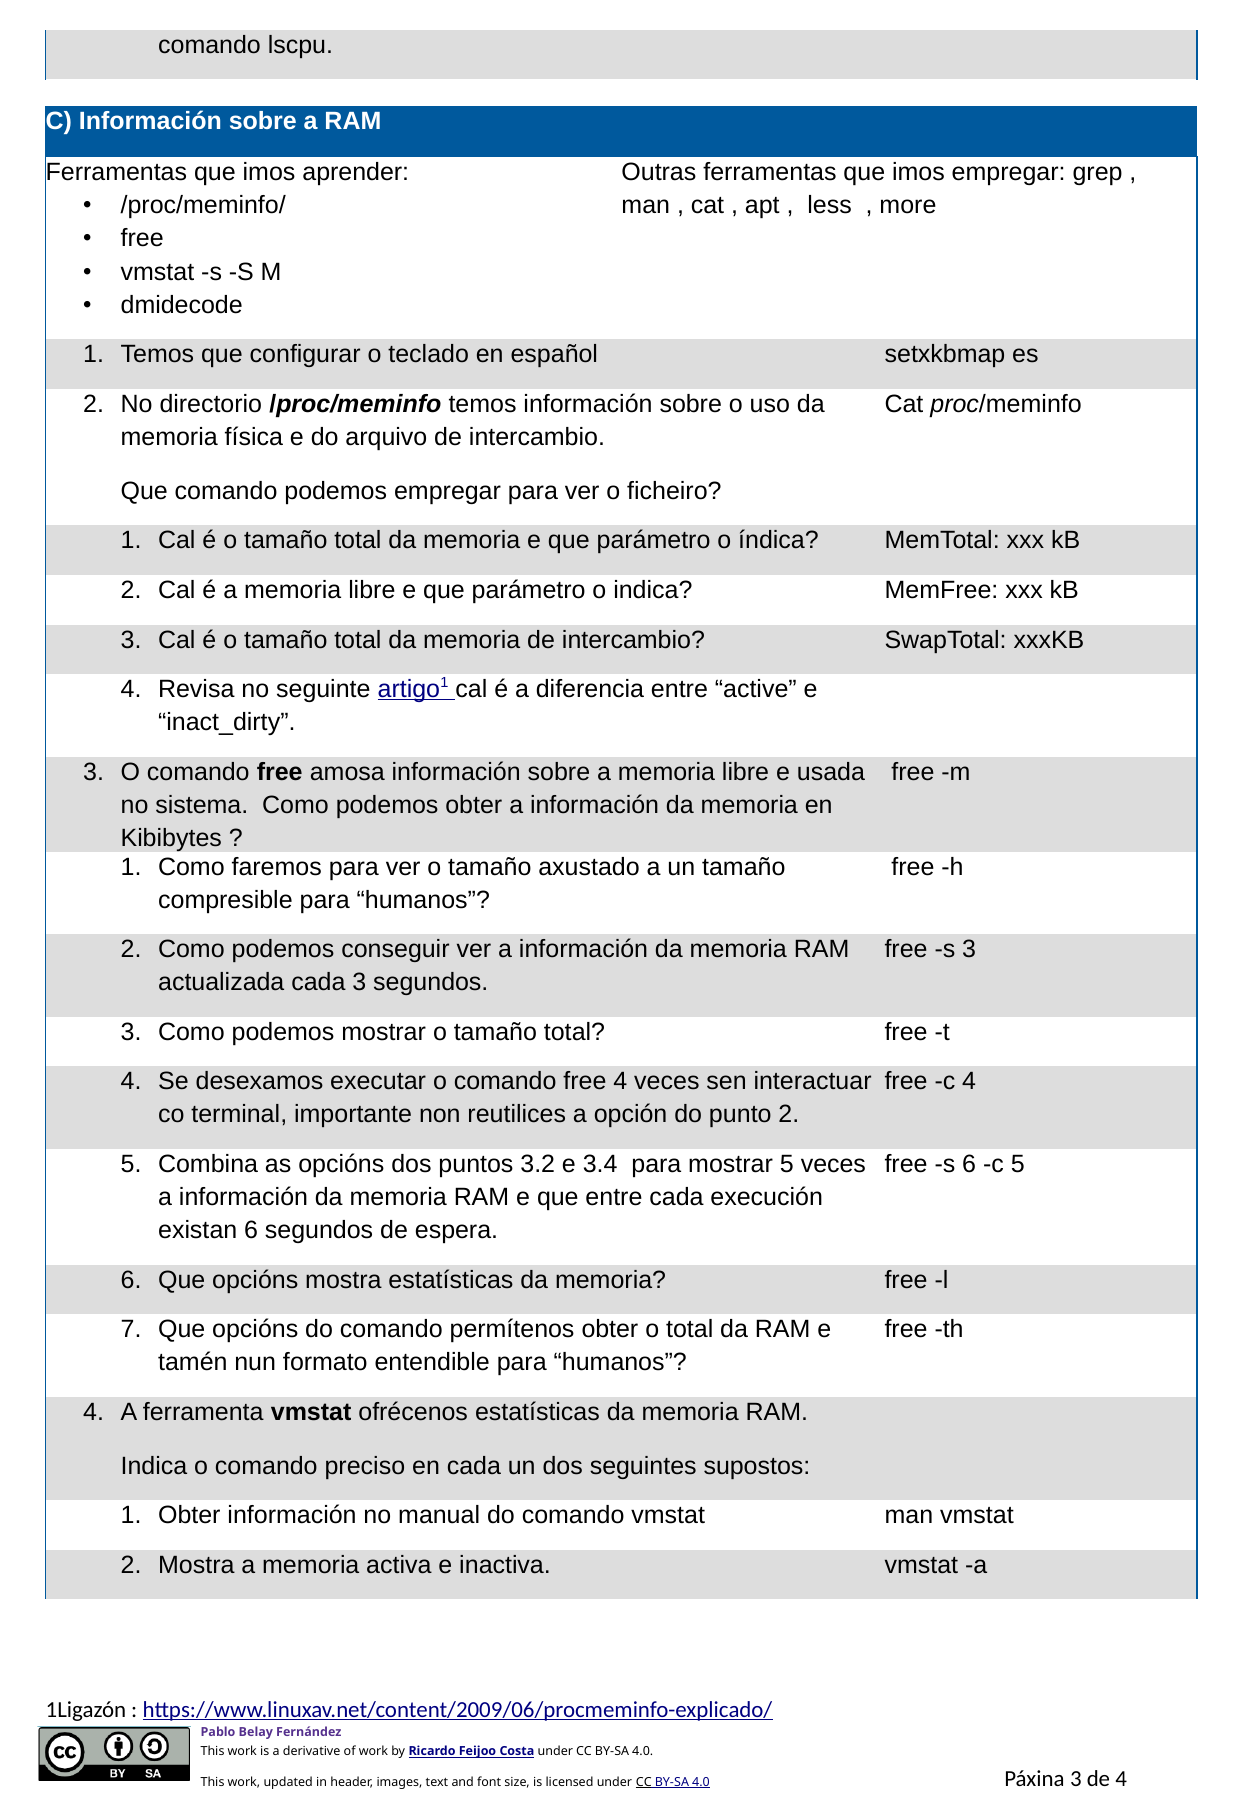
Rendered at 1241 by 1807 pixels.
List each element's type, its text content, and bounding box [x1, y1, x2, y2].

table_cell Como podemos mostrar o tamaño total? [46, 1017, 884, 1066]
table_cell Cal é o tamaño total da memoria e que parámetro o índica? [46, 525, 884, 575]
table_cell Obter información no manual do comando vmstat [46, 1500, 884, 1550]
table_cell A ferramenta vmstat ofrécenos estatísticas da memoria RAM. Indica o comando preciso en cada un dos seguintes supostos: [46, 1397, 884, 1500]
table_cell Cal é a memoria libre e que parámetro o indica? [46, 575, 884, 624]
table_cell MemFree: xxx kB [884, 575, 1196, 624]
table_cell free -c 4 [884, 1066, 1196, 1149]
table_cell [884, 30, 1196, 79]
table_cell free -s 3 [884, 934, 1196, 1017]
table_cell free -m [884, 757, 1196, 852]
table_cell No directorio /proc/meminfo temos información sobre o uso da memoria física e do arquivo de intercambio. Que comando podemos empregar para ver o ficheiro? [46, 389, 884, 525]
table_cell Que opcións do comando permítenos obter o total da RAM e tamén nun formato entendible para “humanos”? [46, 1314, 884, 1397]
table_cell [884, 674, 1196, 757]
table_cell free -h [884, 852, 1196, 934]
table_cell free -t [884, 1017, 1196, 1066]
table_cell SwapTotal: xxxKB [884, 625, 1196, 674]
table_cell Revisa no seguinte artigo cal é a diferencia entre “active” e “inact_dirty”. [46, 674, 884, 757]
table_cell Ferramentas que imos aprender: /proc/meminfo/ free vmstat -s -S M dmidecode [46, 157, 621, 339]
table_cell [884, 1397, 1196, 1500]
table_cell O comando free amosa información sobre a memoria libre e usada no sistema. Como podemos obter a información da memoria en Kibibytes ? [46, 757, 884, 852]
table_cell Como podemos conseguir ver a información da memoria RAM actualizada cada 3 segundos. [46, 934, 884, 1017]
table_header C) Información sobre a RAM [45, 106, 1197, 156]
table_cell Mostra a memoria activa e inactiva. [46, 1550, 884, 1599]
table_cell man vmstat [884, 1500, 1196, 1550]
table_cell Se desexamos executar o comando free 4 veces sen interactuar co terminal, importante non reutilices a opción do punto 2. [46, 1066, 884, 1149]
table_cell free -l [884, 1265, 1196, 1314]
table_cell Cal é o tamaño total da memoria de intercambio? [46, 625, 884, 674]
table_cell Outras ferramentas que imos empregar: grep , man , cat , apt , less , more [621, 157, 1196, 339]
table_cell Que opcións mostra estatísticas da memoria? [46, 1265, 884, 1314]
table_cell Cat proc/meminfo [884, 389, 1196, 525]
table_cell comando lscpu. [46, 30, 884, 79]
table_cell free -th [884, 1314, 1196, 1397]
table_cell MemTotal: xxx kB [884, 525, 1196, 575]
picture [37, 1725, 191, 1783]
table_cell Temos que configurar o teclado en español [46, 339, 884, 389]
table_cell vmstat -a [884, 1550, 1196, 1599]
table_cell free -s 6 -c 5 [884, 1149, 1196, 1264]
table_cell setxkbmap es [884, 339, 1196, 389]
table_cell Combina as opcións dos puntos 3.2 e 3.4 para mostrar 5 veces a información da memoria RAM e que entre cada execución existan 6 segundos de espera. [46, 1149, 884, 1264]
table_cell Como faremos para ver o tamaño axustado a un tamaño compresible para “humanos”? [46, 852, 884, 934]
